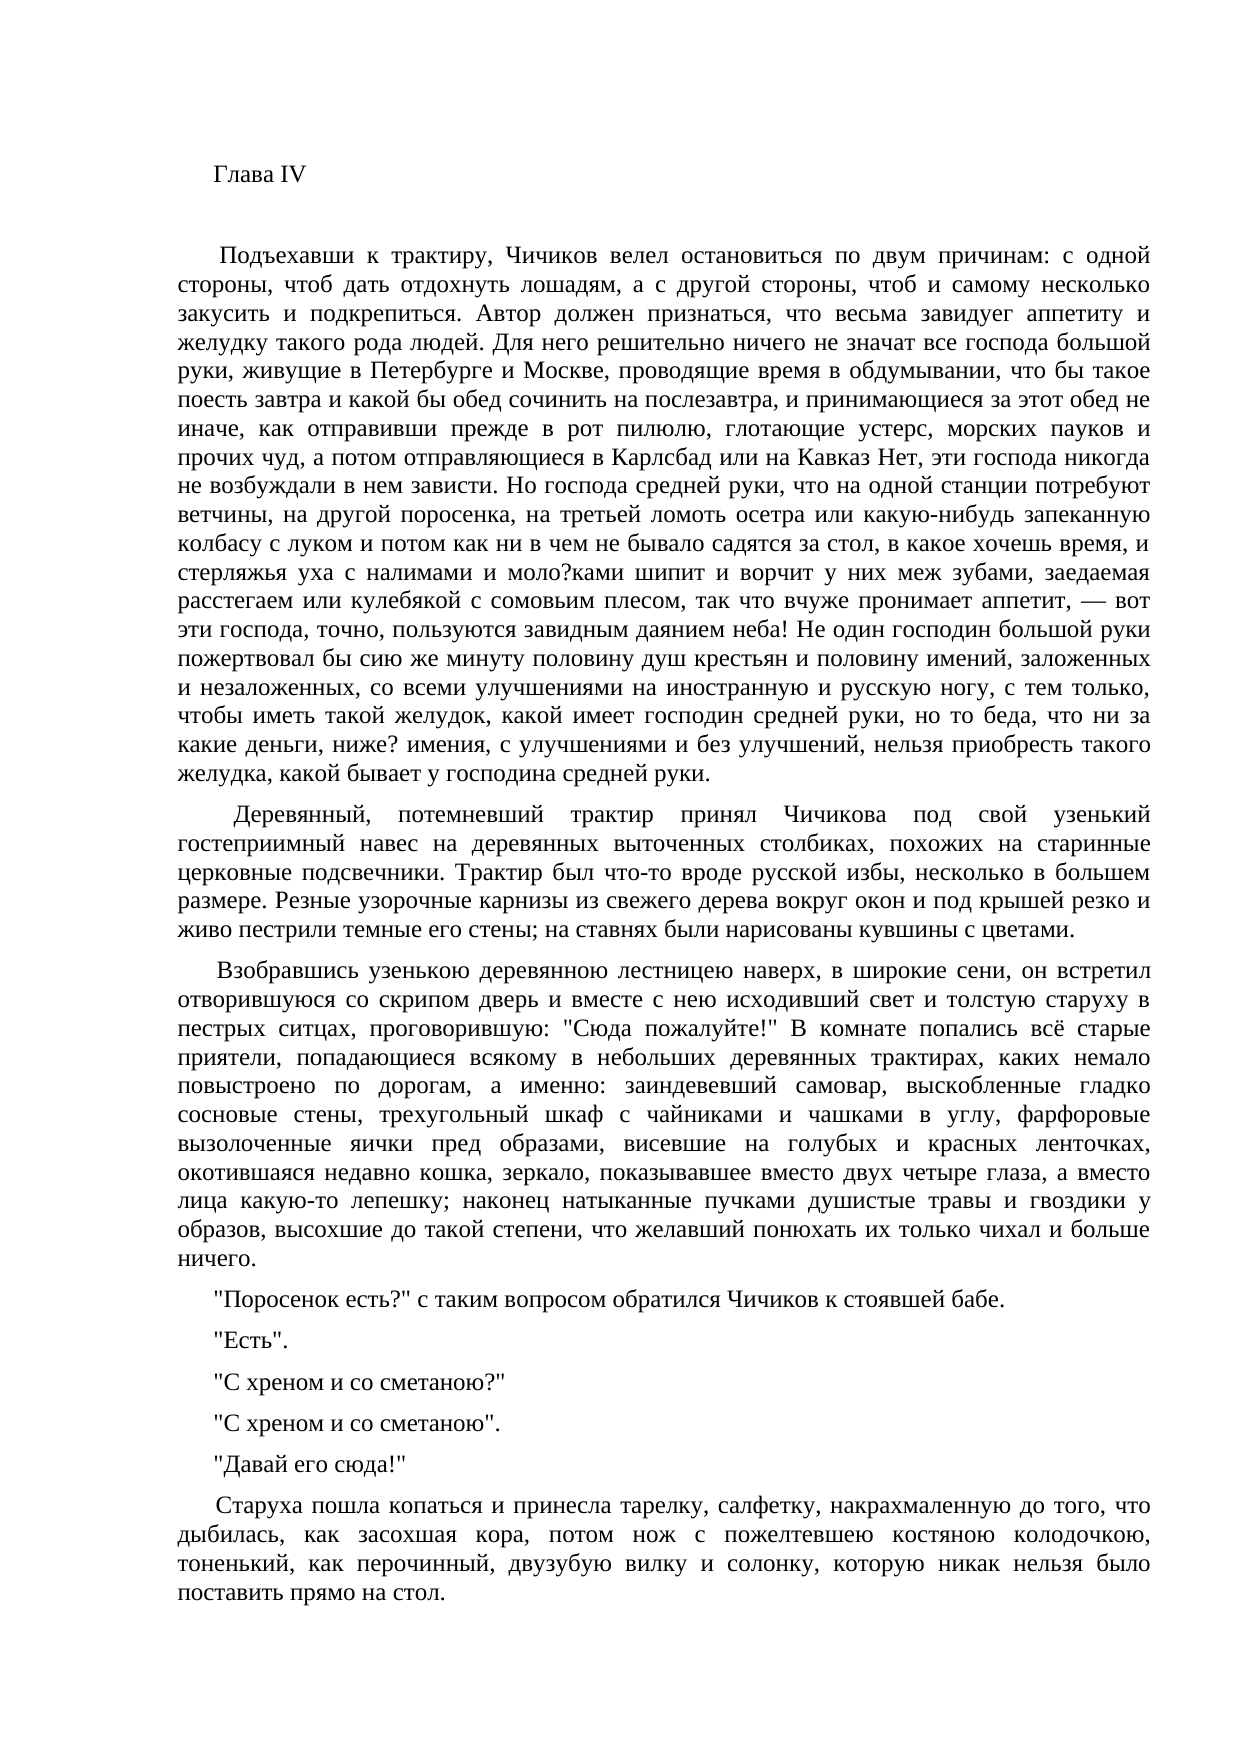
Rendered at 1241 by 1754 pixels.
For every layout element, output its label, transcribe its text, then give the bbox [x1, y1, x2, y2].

text "Есть". [177, 1325, 1152, 1354]
text "С хреном и со сметаною?" [177, 1367, 1152, 1395]
text Подъехавши к трактиру, Чичиков велел остановиться по двум причинам: с одной стороны, чтоб дать отдохнуть лошадям, а с другой стороны, чтоб и самому несколько закусить и подкрепиться. Автор должен признаться, что весьма завидуег аппетиту и желудку такого рода людей. Для него решительно ничего не значат все господа большой руки, живущие в Петербурге и Москве, проводящие время в обдумывании, что бы такое поесть завтра и какой бы обед сочинить на послезавтра, и принимающиеся за этот обед не иначе, как отправивши прежде в рот пилюлю, глотающие устерс, морских пауков и прочих чуд, а потом отправляющиеся в Карлсбад или на Кавказ Нет, эти господа никогда не возбуждали в нем зависти. Но господа средней руки, что на одной станции потребуют ветчины, на другой поросенка, на третьей ломоть осетра или какую-нибудь запеканную колбасу с луком и потом как ни в чем не бывало садятся за стол, в какое хочешь время, и стерляжья уха с налимами и моло?ками шипит и ворчит у них меж зубами, заедаемая расстегаем или кулебякой с сомовьим плесом, так что вчуже пронимает аппетит, — вот эти господа, точно, пользуются завидным даянием неба! Не один господин большой руки пожертвовал бы сию же минуту половину душ крестьян и половину имений, заложенных и незаложенных, со всеми улучшениями на иностранную и русскую ногу, с тем только, чтобы иметь такой желудок, какой имеет господин средней руки, но то беда, что ни за какие деньги, ниже? имения, с улучшениями и без улучшений, нельзя приобресть такого желудка, какой бывает у господина средней руки. [177, 240, 1152, 787]
text "Поросенок есть?" с таким вопросом обратился Чичиков к стоявшей бабе. [177, 1284, 1152, 1313]
text Взобравшись узенькою деревянною лестницею наверх, в широкие сени, он встретил отворившуюся со скрипом дверь и вместе с нею исходивший свет и толстую старуху в пестрых ситцах, проговорившую: "Сюда пожалуйте!" В комнате попались всё старые приятели, попадающиеся всякому в небольших деревянных трактирах, каких немало повыстроено по дорогам, а именно: заиндевевший самовар, выскобленные гладко сосновые стены, трехугольный шкаф с чайниками и чашками в углу, фарфоровые вызолоченные яички пред образами, висевшие на голубых и красных ленточках, окотившаяся недавно кошка, зеркало, показывавшее вместо двух четыре глаза, а вместо лица какую-то лепешку; наконец натыканные пучками душистые травы и гвоздики у образов, высохшие до такой степени, что желавший понюхать их только чихал и больше ничего. [177, 955, 1152, 1272]
text "Давай его сюда!" [177, 1449, 1152, 1478]
text Глава IV [177, 159, 1152, 187]
text Старуха пошла копаться и принесла тарелку, салфетку, накрахмаленную до того, что дыбилась, как засохшая кора, потом нож с пожелтевшею костяною колодочкою, тоненький, как перочинный, двузубую вилку и солонку, которую никак нельзя было поставить прямо на стол. [177, 1490, 1152, 1605]
text "С хреном и со сметаною". [177, 1408, 1152, 1437]
text Деревянный, потемневший трактир принял Чичикова под свой узенький гостеприимный навес на деревянных выточенных столбиках, похожих на старинные церковные подсвечники. Трактир был что-то вроде русской избы, несколько в большем размере. Резные узорочные карнизы из свежего дерева вокруг окон и под крышей резко и живо пестрили темные его стены; на ставнях были нарисованы кувшины с цветами. [177, 799, 1152, 943]
